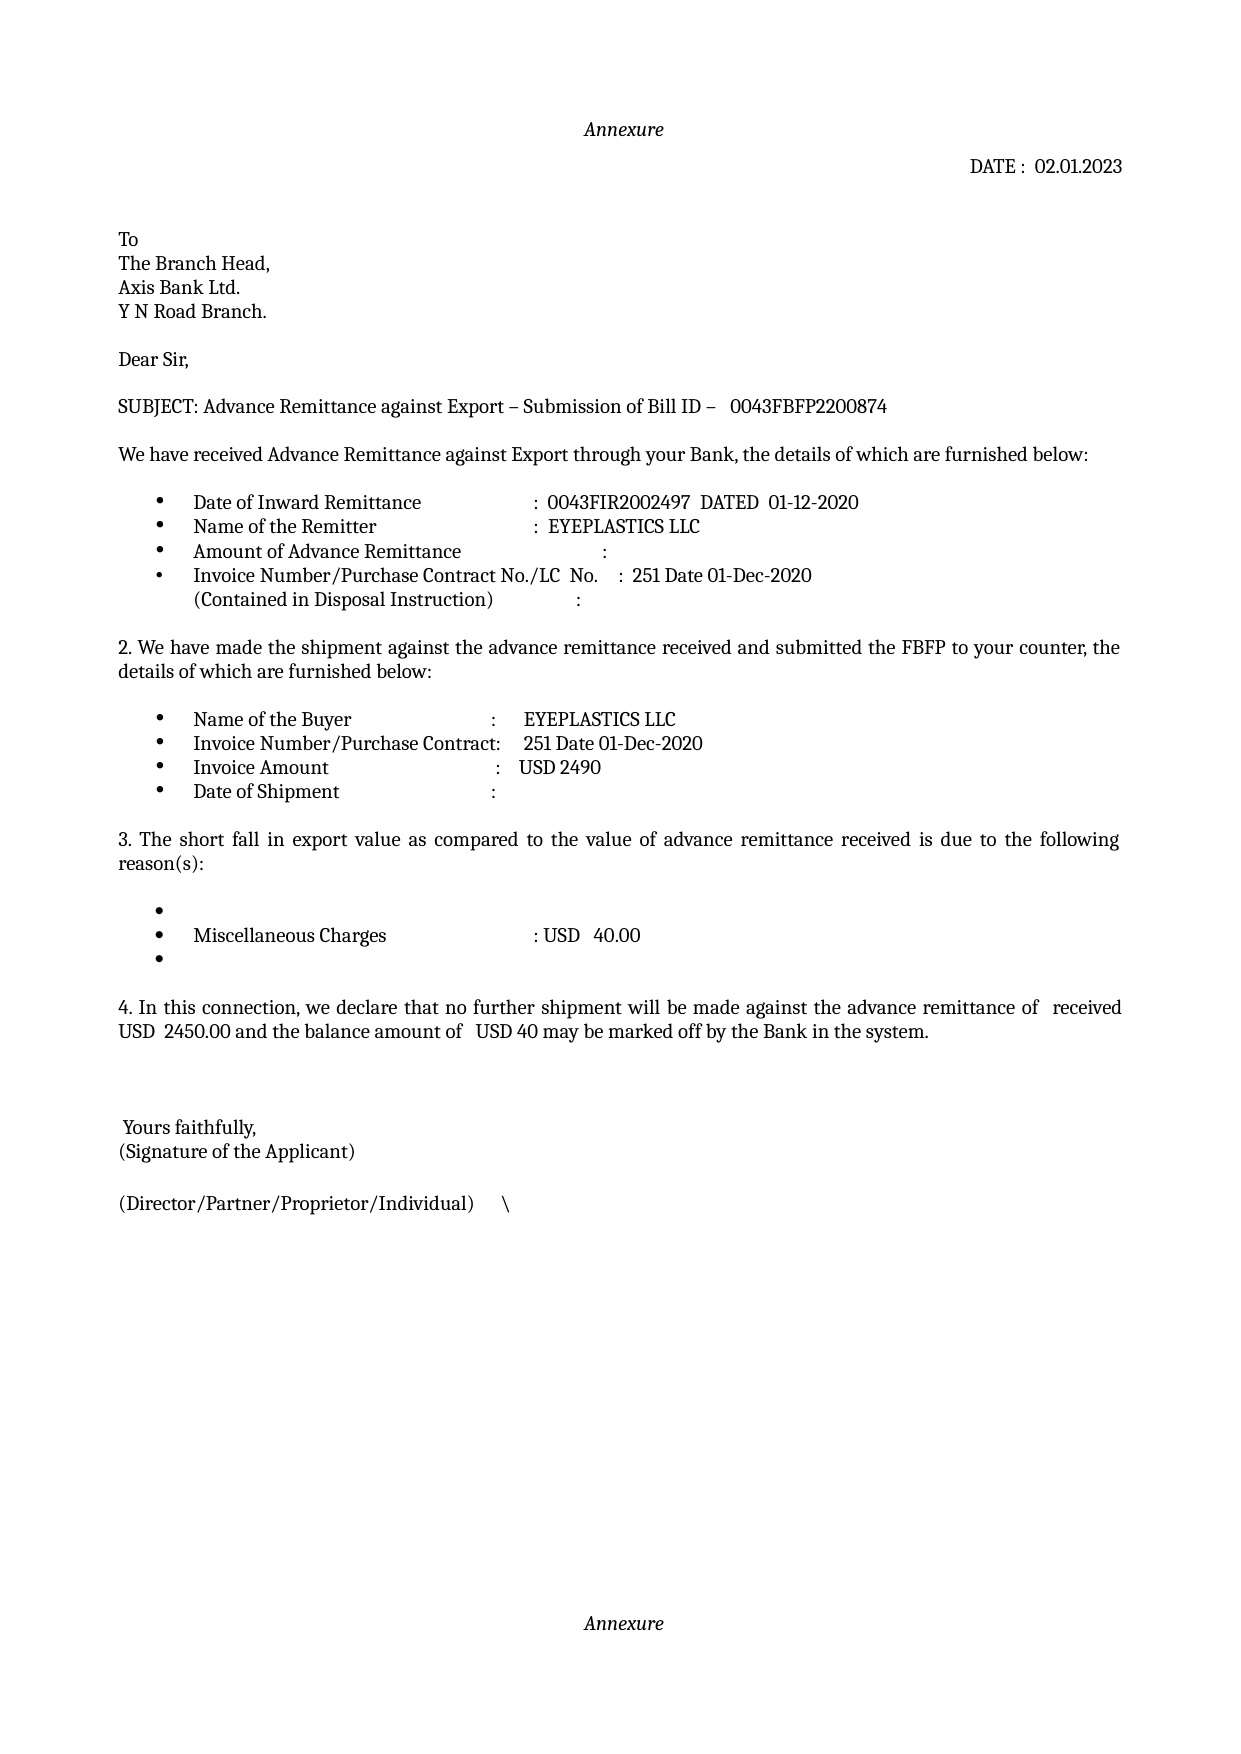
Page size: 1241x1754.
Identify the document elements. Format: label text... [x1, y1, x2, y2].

text Dear Sir, [118, 347, 1122, 371]
list Invoice Number/Purchase Contract No./LC No. : 251 Date 01-Dec-2020 [156, 563, 1122, 587]
text 3. The short fall in export value as compared to the value of advance remittance received is due to the following reason(s): [118, 828, 1122, 876]
list Invoice Amount : USD 2490 [156, 756, 1122, 780]
text DATE : 02.01.2023 [118, 154, 1122, 178]
text Annexure [118, 1611, 1122, 1635]
text Yours faithfully, [118, 1115, 1122, 1139]
list (Contained in Disposal Instruction) : [193, 587, 1122, 611]
text (Signature of the Applicant) [118, 1139, 1122, 1163]
list Invoice Number/Purchase Contract: 251 Date 01-Dec-2020 [156, 731, 1122, 756]
text (Director/Partner/Proprietor/Individual) \ [118, 1191, 1122, 1215]
list Name of the Buyer : EYEPLASTICS LLC [156, 707, 1122, 731]
list Name of the Remitter : EYEPLASTICS LLC [156, 515, 1122, 539]
list Amount of Advance Remittance : [156, 539, 1122, 563]
text Annexure [118, 118, 1122, 142]
text The Branch Head, [118, 251, 1122, 275]
text 4. In this connection, we declare that no further shipment will be made against the advance remittance of received USD 2450.00 and the balance amount of USD 40 may be marked off by the Bank in the system. [118, 996, 1122, 1043]
text 2. We have made the shipment against the advance remittance received and submitted the FBFP to your counter, the details of which are furnished below: [118, 635, 1122, 683]
text To [118, 227, 1122, 251]
text Axis Bank Ltd. [118, 275, 1122, 299]
text Y N Road Branch. [118, 299, 1122, 323]
text SUBJECT: Advance Remittance against Export – Submission of Bill ID – 0043FBFP2200874 [118, 395, 1122, 419]
list Date of Inward Remittance : 0043FIR2002497 DATED 01-12-2020 [156, 491, 1122, 515]
list Miscellaneous Charges : USD 40.00 [156, 924, 1122, 948]
list Date of Shipment : [156, 780, 1122, 804]
text We have received Advance Remittance against Export through your Bank, the details of which are furnished below: [118, 443, 1122, 467]
